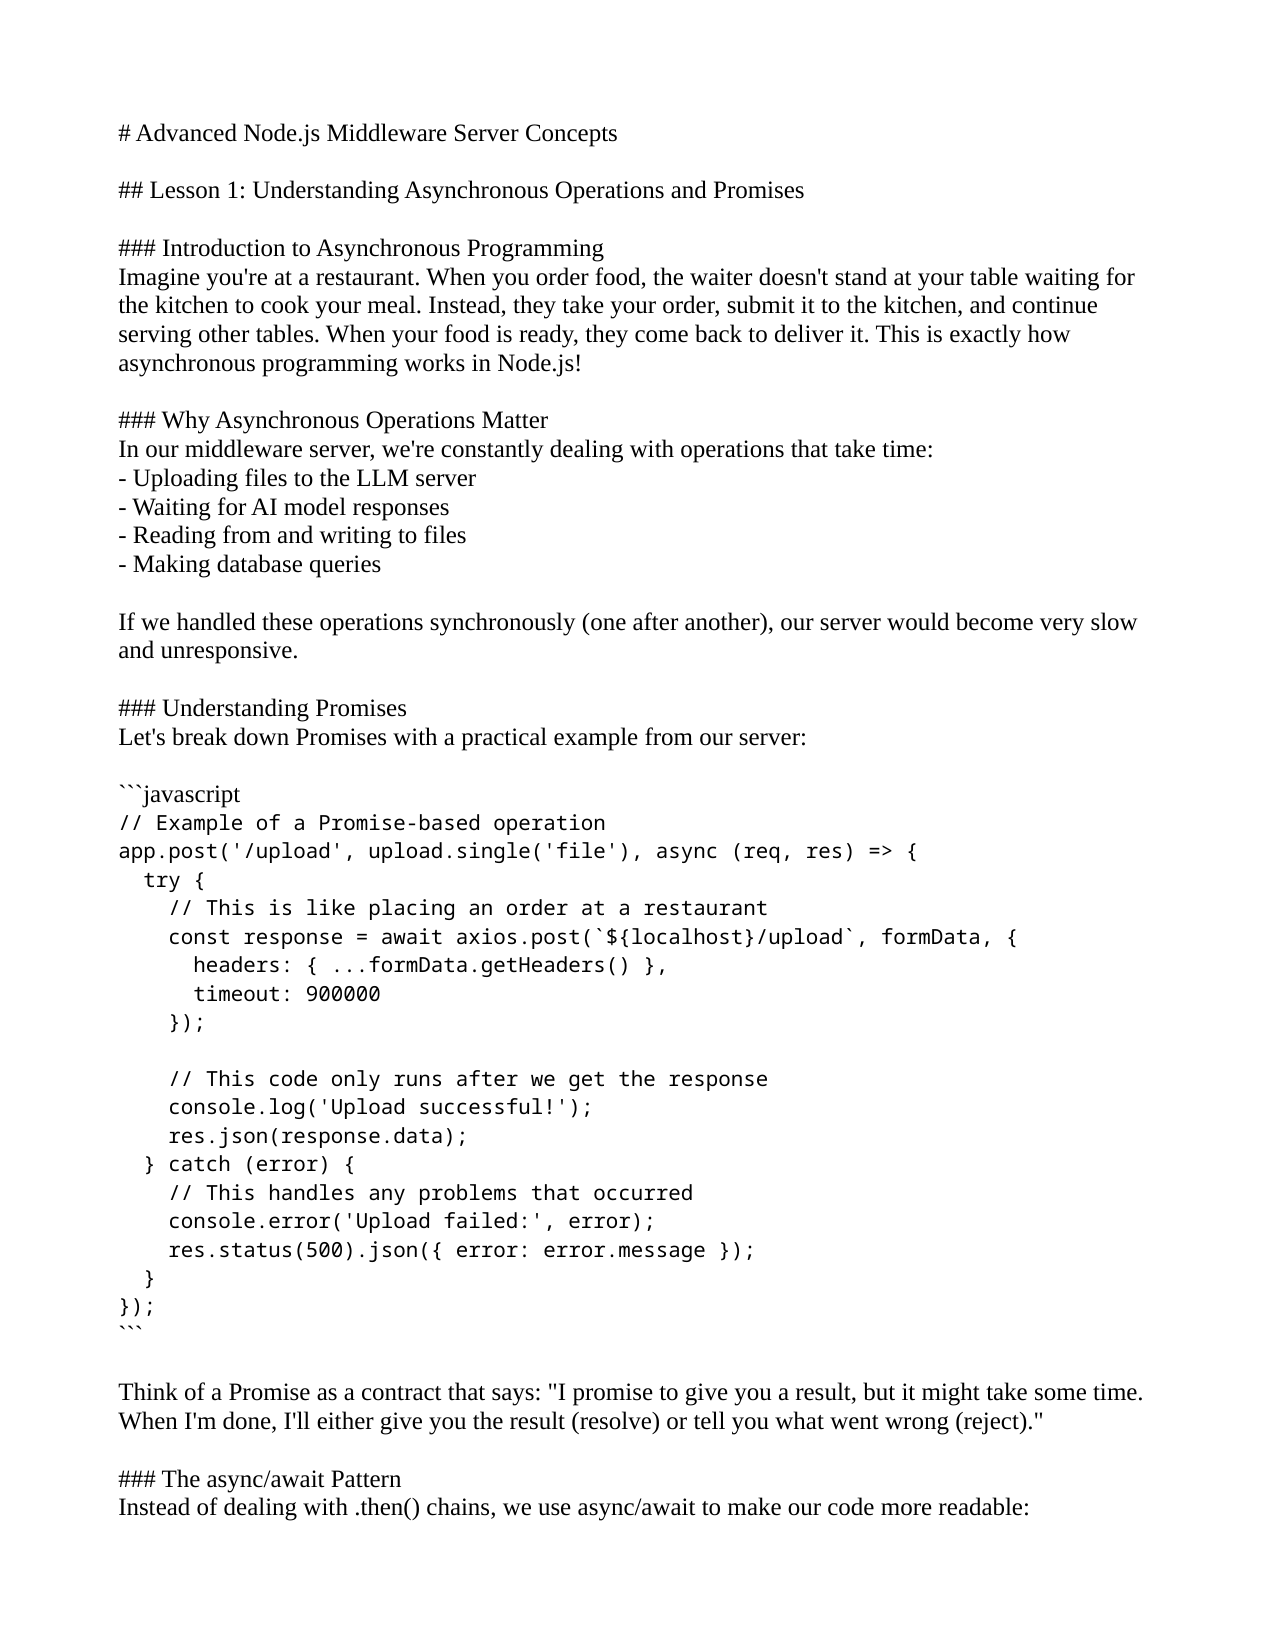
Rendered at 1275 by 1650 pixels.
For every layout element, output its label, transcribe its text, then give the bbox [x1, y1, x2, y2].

text // Example of a Promise-based operation [118, 808, 1157, 837]
text - Uploading files to the LLM server [118, 463, 1157, 492]
text Think of a Promise as a contract that says: "I promise to give you a result, but it might take some time. When I'm done, I'll either give you the result (resolve) or tell you what went wrong (reject)." [118, 1377, 1157, 1435]
text res.json(response.data); [118, 1121, 1157, 1149]
text // This handles any problems that occurred [118, 1178, 1157, 1206]
text }); [118, 1292, 1157, 1320]
text app.post('/upload', upload.single('file'), async (req, res) => { [118, 837, 1157, 865]
text - Making database queries [118, 549, 1157, 578]
text ### Introduction to Asynchronous Programming [118, 233, 1157, 262]
text # Advanced Node.js Middleware Server Concepts [118, 118, 1157, 147]
text headers: { ...formData.getHeaders() }, [118, 950, 1157, 979]
text try { [118, 865, 1157, 893]
text const response = await axios.post(`${localhost}/upload`, formData, { [118, 922, 1157, 950]
text } [118, 1263, 1157, 1292]
text } catch (error) { [118, 1149, 1157, 1178]
text // This is like placing an order at a restaurant [118, 893, 1157, 922]
text ### The async/await Pattern [118, 1464, 1157, 1492]
text }); [118, 1007, 1157, 1036]
text ``` [118, 1320, 1157, 1349]
text // This code only runs after we get the response [118, 1064, 1157, 1092]
text console.log('Upload successful!'); [118, 1092, 1157, 1121]
text ```javascript [118, 779, 1157, 808]
text Instead of dealing with .then() chains, we use async/await to make our code more readable: [118, 1492, 1157, 1521]
text - Reading from and writing to files [118, 521, 1157, 549]
text timeout: 900000 [118, 979, 1157, 1007]
text ## Lesson 1: Understanding Asynchronous Operations and Promises [118, 176, 1157, 204]
text ### Why Asynchronous Operations Matter [118, 406, 1157, 434]
text Imagine you're at a restaurant. When you order food, the waiter doesn't stand at your table waiting for the kitchen to cook your meal. Instead, they take your order, submit it to the kitchen, and continue serving other tables. When your food is ready, they come back to deliver it. This is exactly how asynchronous programming works in Node.js! [118, 262, 1157, 377]
text If we handled these operations synchronously (one after another), our server would become very slow and unresponsive. [118, 607, 1157, 664]
text - Waiting for AI model responses [118, 492, 1157, 521]
text res.status(500).json({ error: error.message }); [118, 1235, 1157, 1263]
text ### Understanding Promises [118, 693, 1157, 722]
text console.error('Upload failed:', error); [118, 1206, 1157, 1235]
text Let's break down Promises with a practical example from our server: [118, 722, 1157, 751]
text In our middleware server, we're constantly dealing with operations that take time: [118, 434, 1157, 463]
